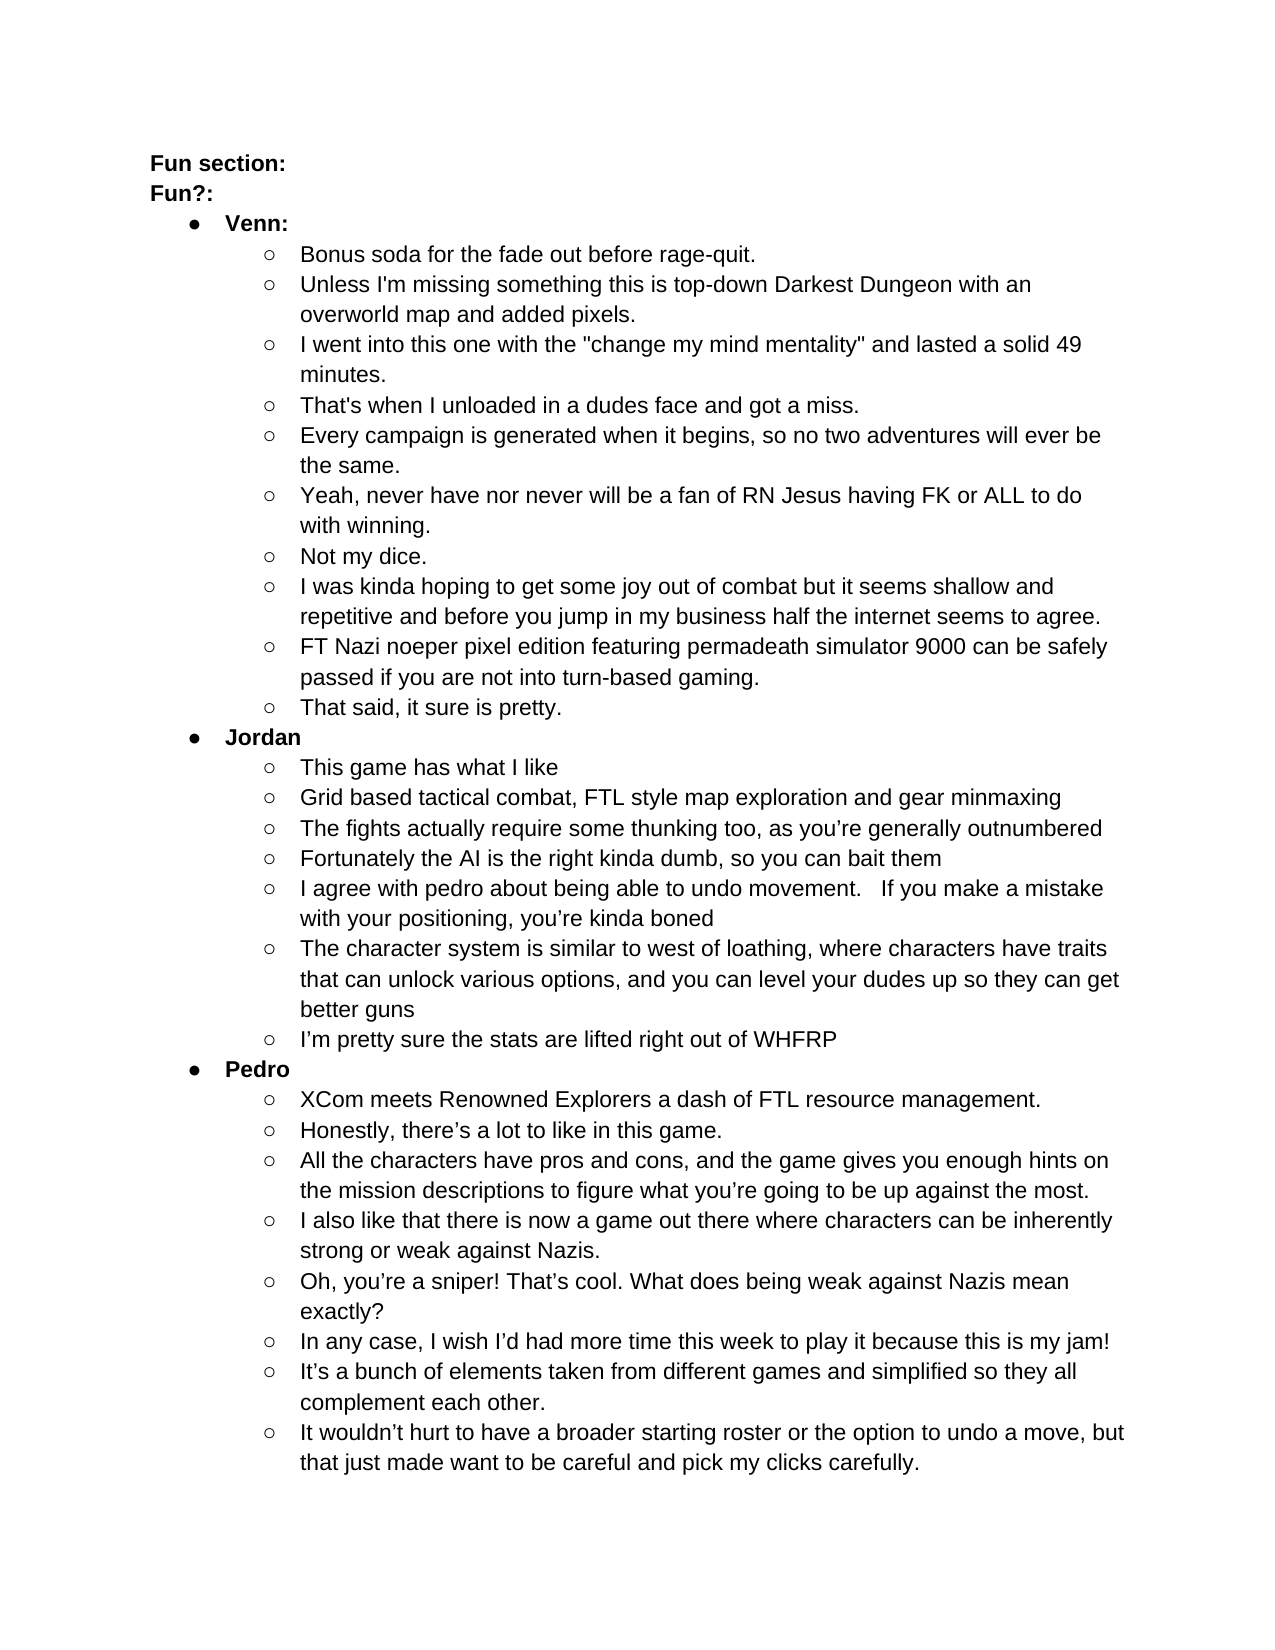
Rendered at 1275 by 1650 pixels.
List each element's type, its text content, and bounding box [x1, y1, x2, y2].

list Grid based tactical combat, FTL style map exploration and gear minmaxing [262, 784, 1125, 811]
list Every campaign is generated when it begins, so no two adventures will ever be the same. [262, 422, 1125, 478]
list I was kinda hoping to get some joy out of combat but it seems shallow and repetitive and before you jump in my business half the internet seems to agree. [262, 573, 1125, 629]
list This game has what I like [262, 754, 1125, 781]
list In any case, I wish I’d had more time this week to play it because this is my jam! [262, 1328, 1125, 1354]
list Venn: [187, 210, 1125, 237]
list The fights actually require some thunking too, as you’re generally outnumbered [262, 814, 1125, 841]
list I’m pretty sure the stats are lifted right out of WHFRP [262, 1026, 1125, 1052]
list It’s a bunch of elements taken from different games and simplified so they all complement each other. [262, 1358, 1125, 1415]
list Bonus soda for the fade out before rage-quit. [262, 241, 1125, 267]
list FT Nazi noeper pixel edition featuring permadeath simulator 9000 can be safely passed if you are not into turn-based gaming. [262, 633, 1125, 690]
list Pedro [187, 1056, 1125, 1083]
list Oh, you’re a sniper! That’s cool. What does being weak against Nazis mean exactly? [262, 1268, 1125, 1324]
text Fun section: [150, 150, 1125, 176]
list XCom meets Renowned Explorers a dash of FTL resource management. [262, 1086, 1125, 1113]
text Fun?: [150, 180, 1125, 207]
list That's when I unloaded in a dudes face and got a miss. [262, 392, 1125, 418]
list I went into this one with the "change my mind mentality" and lasted a solid 49 minutes. [262, 331, 1125, 388]
list Jordan [187, 724, 1125, 750]
list That said, it sure is pretty. [262, 694, 1125, 720]
list Fortunately the AI is the right kinda dumb, so you can bait them [262, 845, 1125, 871]
list All the characters have pros and cons, and the game gives you enough hints on the mission descriptions to figure what you’re going to be up against the most. [262, 1147, 1125, 1203]
list It wouldn’t hurt to have a broader starting roster or the option to undo a move, but that just made want to be careful and pick my clicks carefully. [262, 1419, 1125, 1475]
list Not my dice. [262, 543, 1125, 569]
list Unless I'm missing something this is top-down Darkest Dungeon with an overworld map and added pixels. [262, 271, 1125, 327]
list I also like that there is now a game out there where characters can be inherently strong or weak against Nazis. [262, 1207, 1125, 1264]
list I agree with pedro about being able to undo movement. If you make a mistake with your positioning, you’re kinda boned [262, 875, 1125, 932]
list Yeah, never have nor never will be a fan of RN Jesus having FK or ALL to do with winning. [262, 482, 1125, 539]
list Honestly, there’s a lot to like in this game. [262, 1117, 1125, 1143]
list The character system is similar to west of loathing, where characters have traits that can unlock various options, and you can level your dudes up so they can get better guns [262, 935, 1125, 1022]
